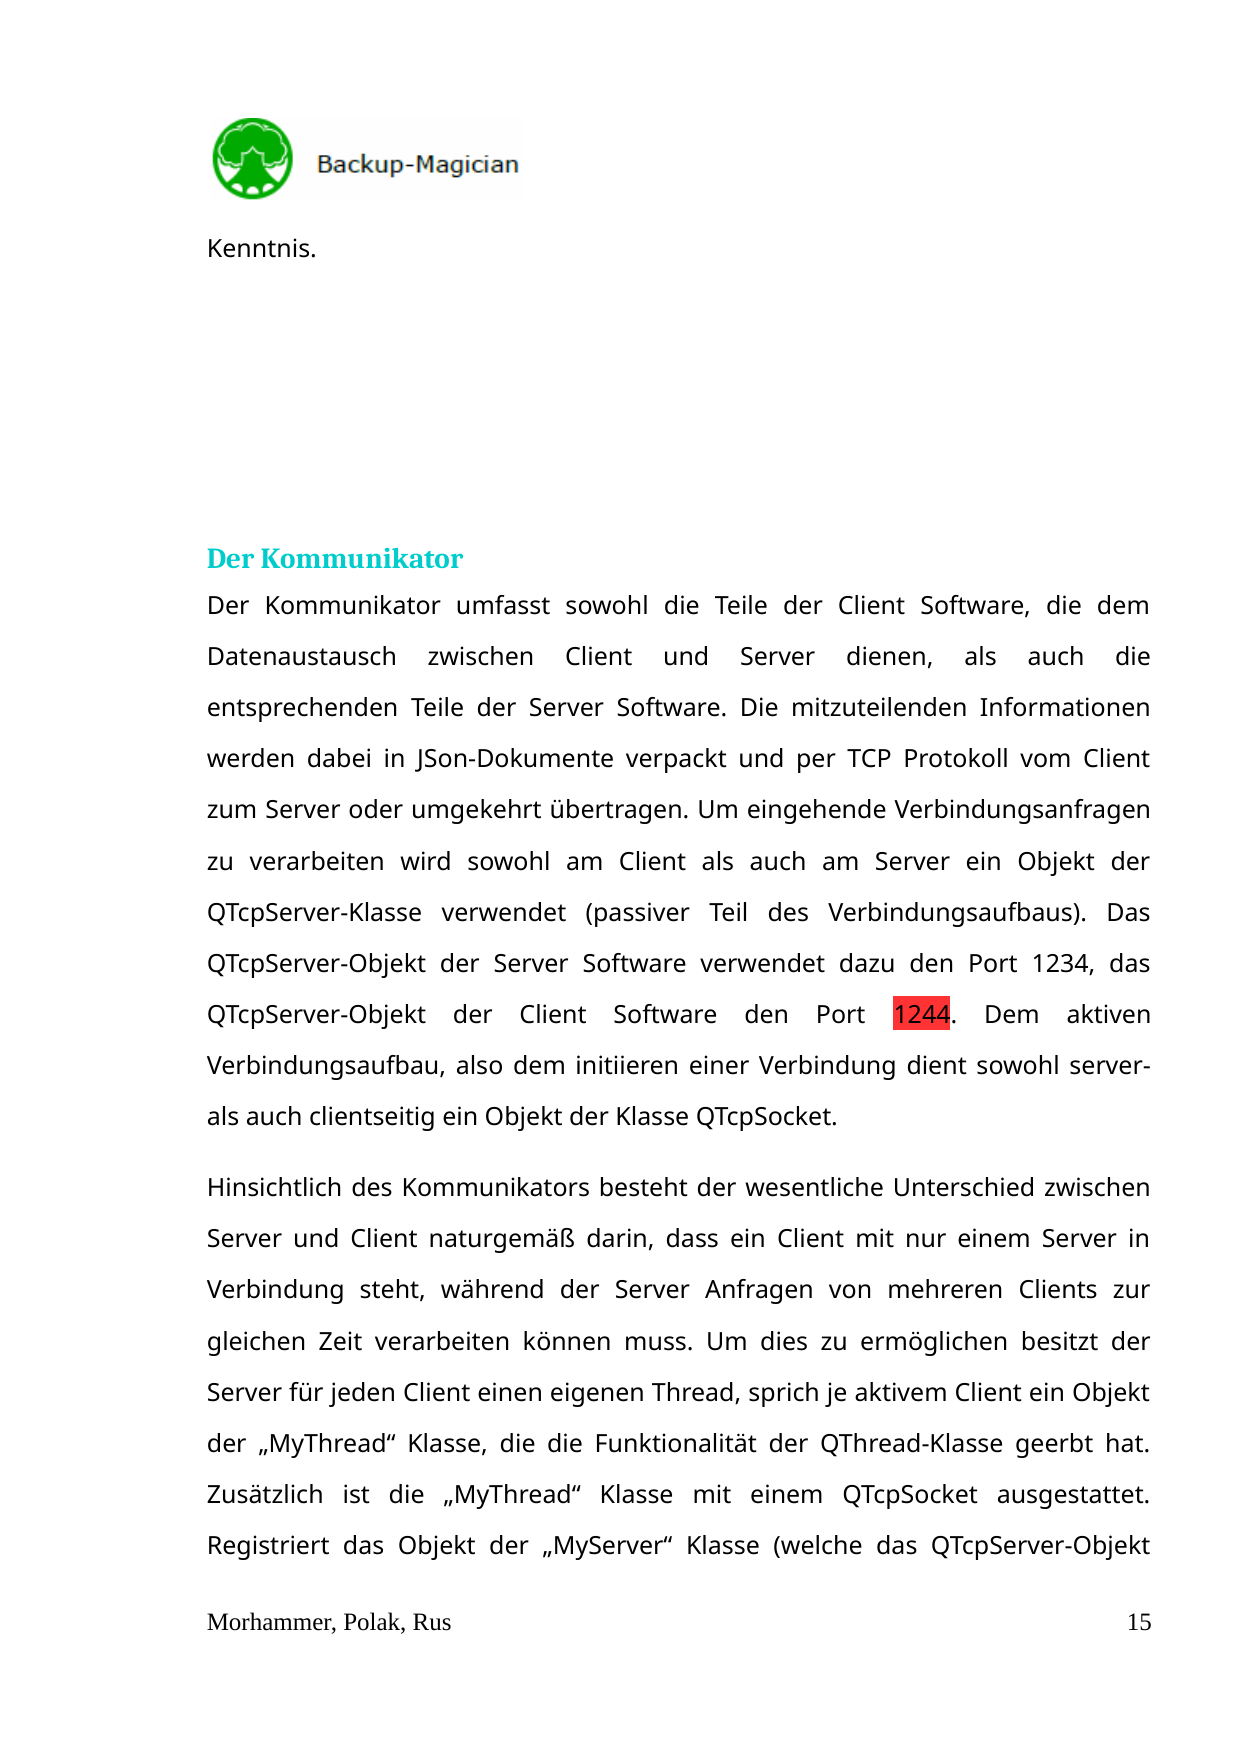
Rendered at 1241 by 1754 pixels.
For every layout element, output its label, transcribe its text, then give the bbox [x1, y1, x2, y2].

text Hinsichtlich des Kommunikators besteht der wesentliche Unterschied zwischen Server und Client naturgemäß darin, dass ein Client mit nur einem Server in Verbindung steht, während der Server Anfragen von mehreren Clients zur gleichen Zeit verarbeiten können muss. Um dies zu ermöglichen besitzt der Server für jeden Client einen eigenen Thread, sprich je aktivem Client ein Objekt der „MyThread“ Klasse, die die Funktionalität der QThread-Klasse geerbt hat. Zusätzlich ist die „MyThread“ Klasse mit einem QTcpSocket ausgestattet. Registriert das Objekt der „MyServer“ Klasse (welche das QTcpServer-Objekt [207, 1170, 1152, 1561]
subtitle Der Kommunikator [207, 542, 1152, 576]
text Kenntnis. [207, 230, 1152, 264]
text Der Kommunikator umfasst sowohl die Teile der Client Software, die dem Datenaustausch zwischen Client und Server dienen, als auch die entsprechenden Teile der Server Software. Die mitzuteilenden Informationen werden dabei in JSon-Dokumente verpackt und per TCP Protokoll vom Client zum Server oder umgekehrt übertragen. Um eingehende Verbindungsanfragen zu verarbeiten wird sowohl am Client als auch am Server ein Objekt der QTcpServer-Klasse verwendet (passiver Teil des Verbindungsaufbaus). Das QTcpServer-Objekt der Server Software verwendet dazu den Port 1234, das QTcpServer-Objekt der Client Software den Port 1244. Dem aktiven Verbindungsaufbau, also dem initiieren einer Verbindung dient sowohl server- als auch clientseitig ein Objekt der Klasse QTcpSocket. [207, 588, 1152, 1132]
picture [210, 118, 523, 201]
